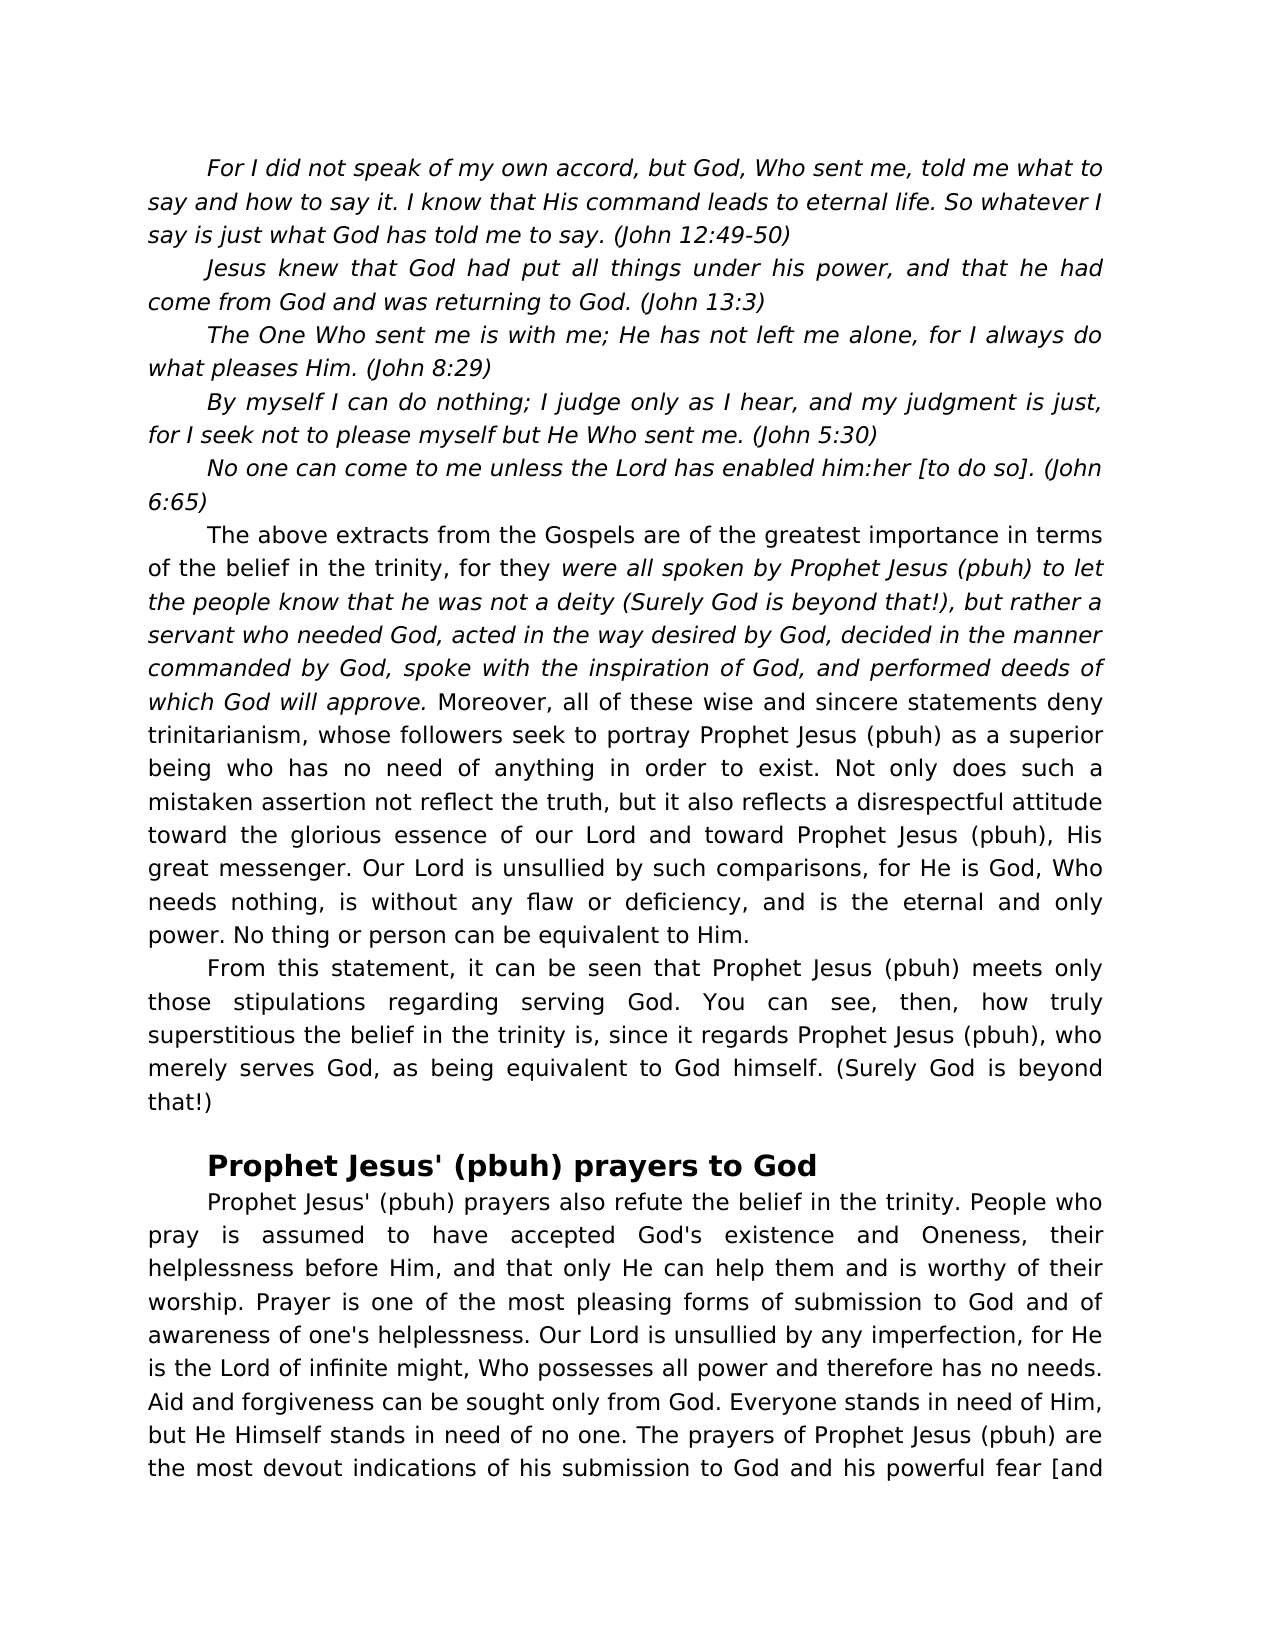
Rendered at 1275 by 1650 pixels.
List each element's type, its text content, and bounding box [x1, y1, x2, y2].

text The One Who sent me is with me; He has not left me alone, for I always do what pleases Him. (John 8:29) [148, 317, 1104, 383]
text Prophet Jesus' (pbuh) prayers also refute the belief in the trinity. People who pray is assumed to have accepted God's existence and Oneness, their helplessness before Him, and that only He can help them and is worthy of their worship. Prayer is one of the most pleasing forms of submission to God and of awareness of one's helplessness. Our Lord is unsullied by any imperfection, for He is the Lord of infinite might, Who possesses all power and therefore has no needs. Aid and forgiveness can be sought only from God. Everyone stands in need of Him, but He Himself stands in need of no one. The prayers of Prophet Jesus (pbuh) are the most devout indications of his submission to God and his powerful fear [and [148, 1183, 1104, 1483]
text Prophet Jesus' (pbuh) prayers to God [148, 1150, 1104, 1183]
text No one can come to me unless the Lord has enabled him:her [to do so]. (John 6:65) [148, 450, 1104, 517]
text From this statement, it can be seen that Prophet Jesus (pbuh) meets only those stipulations regarding serving God. You can see, then, how truly superstitious the belief in the trinity is, since it regards Prophet Jesus (pbuh), who merely serves God, as being equivalent to God himself. (Surely God is beyond that!) [148, 950, 1104, 1117]
text For I did not speak of my own accord, but God, Who sent me, told me what to say and how to say it. I know that His command leads to eternal life. So whatever I say is just what God has told me to say. (John 12:49-50) [148, 150, 1104, 250]
text The above extracts from the Gospels are of the greatest importance in terms of the belief in the trinity, for they were all spoken by Prophet Jesus (pbuh) to let the people know that he was not a deity (Surely God is beyond that!), but rather a servant who needed God, acted in the way desired by God, decided in the manner commanded by God, spoke with the inspiration of God, and performed deeds of which God will approve. Moreover, all of these wise and sincere statements deny trinitarianism, whose followers seek to portray Prophet Jesus (pbuh) as a superior being who has no need of anything in order to exist. Not only does such a mistaken assertion not reflect the truth, but it also reflects a disrespectful attitude toward the glorious essence of our Lord and toward Prophet Jesus (pbuh), His great messenger. Our Lord is unsullied by such comparisons, for He is God, Who needs nothing, is without any flaw or deficiency, and is the eternal and only power. No thing or person can be equivalent to Him. [148, 517, 1104, 950]
text By myself I can do nothing; I judge only as I hear, and my judgment is just, for I seek not to please myself but He Who sent me. (John 5:30) [148, 383, 1104, 450]
text Jesus knew that God had put all things under his power, and that he had come from God and was returning to God. (John 13:3) [148, 250, 1104, 317]
